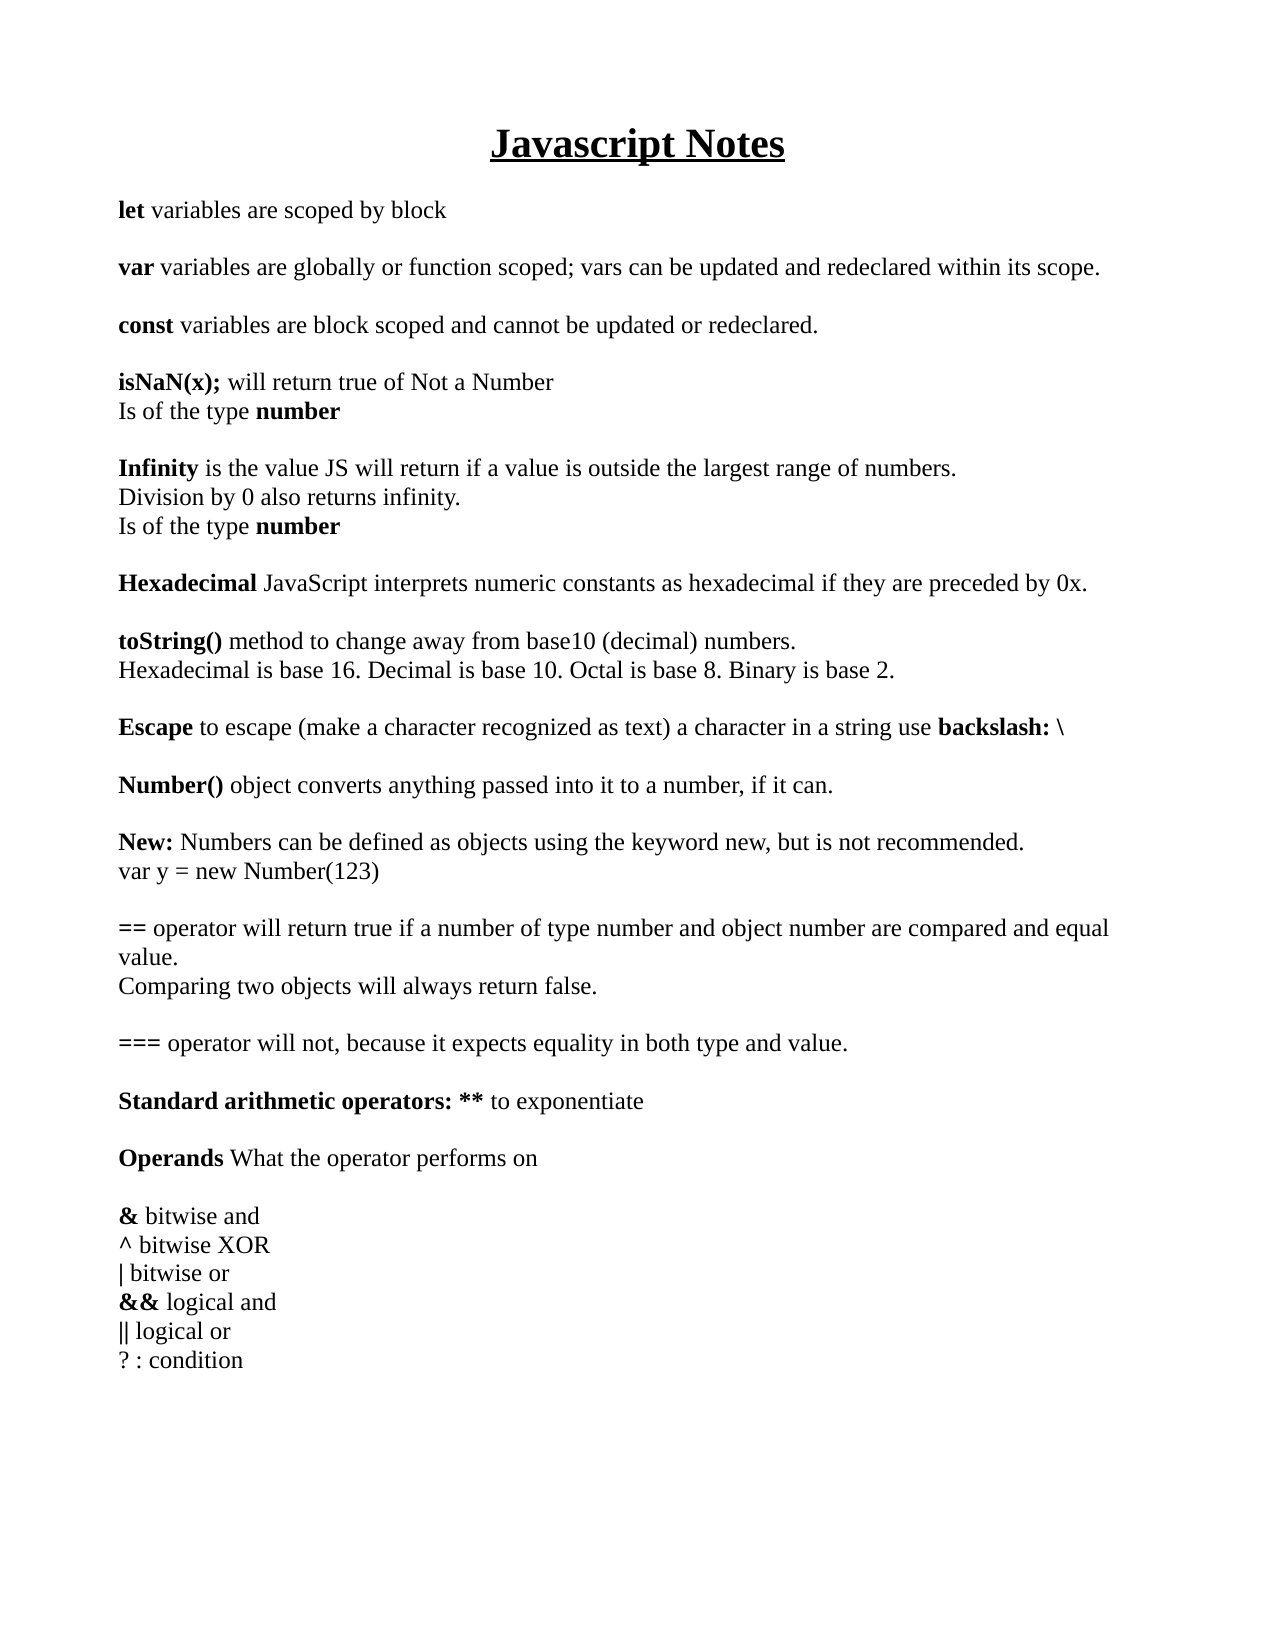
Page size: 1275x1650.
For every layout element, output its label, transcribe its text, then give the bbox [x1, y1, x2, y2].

text var variables are globally or function scoped; vars can be updated and redeclared within its scope. [118, 252, 1157, 281]
text let variables are scoped by block [118, 195, 1157, 223]
text == operator will return true if a number of type number and object number are compared and equal value. [118, 913, 1157, 971]
text New: Numbers can be defined as objects using the keyword new, but is not recommended. [118, 827, 1157, 856]
text Hexadecimal is base 16. Decimal is base 10. Octal is base 8. Binary is base 2. [118, 655, 1157, 683]
text isNaN(x); will return true of Not a Number [118, 367, 1157, 396]
text Operands What the operator performs on [118, 1143, 1157, 1172]
text Comparing two objects will always return false. [118, 971, 1157, 1000]
text Is of the type number [118, 511, 1157, 540]
text Standard arithmetic operators: ** to exponentiate [118, 1086, 1157, 1115]
text ^ bitwise XOR [118, 1230, 1157, 1258]
text Is of the type number [118, 396, 1157, 425]
text Number() object converts anything passed into it to a number, if it can. [118, 770, 1157, 798]
text Escape to escape (make a character recognized as text) a character in a string use backslash: \ [118, 712, 1157, 741]
text const variables are block scoped and cannot be updated or redeclared. [118, 310, 1157, 338]
text Hexadecimal JavaScript interprets numeric constants as hexadecimal if they are preceded by 0x. [118, 568, 1157, 597]
text | bitwise or [118, 1258, 1157, 1287]
text & bitwise and [118, 1201, 1157, 1230]
text === operator will not, because it expects equality in both type and value. [118, 1028, 1157, 1057]
text || logical or [118, 1316, 1157, 1345]
text Infinity is the value JS will return if a value is outside the largest range of numbers. [118, 453, 1157, 482]
text ? : condition [118, 1345, 1157, 1373]
text Division by 0 also returns infinity. [118, 482, 1157, 511]
text var y = new Number(123) [118, 856, 1157, 885]
text toString() method to change away from base10 (decimal) numbers. [118, 626, 1157, 655]
text Javascript Notes [118, 118, 1157, 166]
text && logical and [118, 1287, 1157, 1316]
